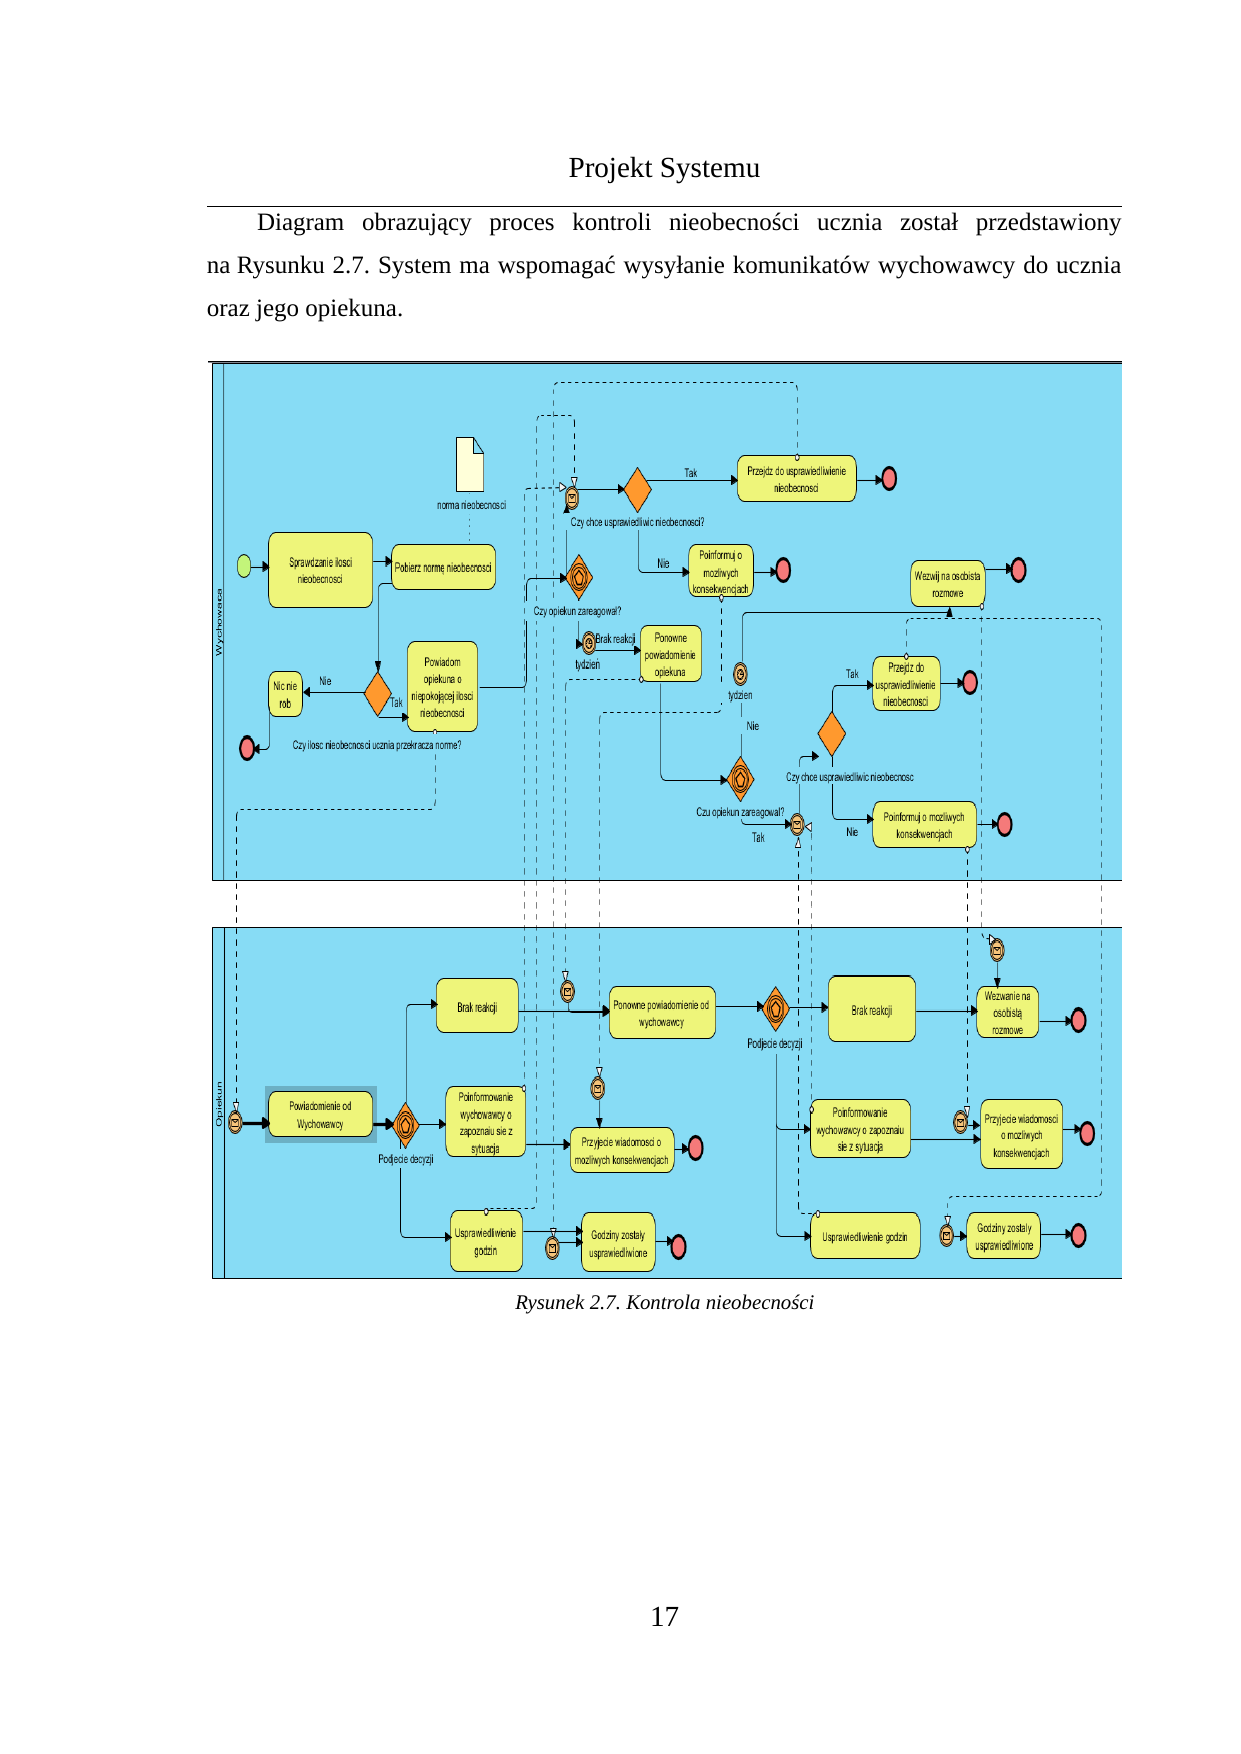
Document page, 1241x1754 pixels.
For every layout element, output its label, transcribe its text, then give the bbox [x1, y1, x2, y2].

text Diagram obrazujący proces kontroli nieobecności ucznia został przedstawiony na Rysunku 2.7. System ma wspomagać wysyłanie komunikatów wychowawcy do ucznia oraz jego opiekuna. [207, 207, 1122, 322]
picture [209, 362, 1120, 1283]
text Rysunek 2.7. Kontrola nieobecności [207, 360, 1123, 1314]
